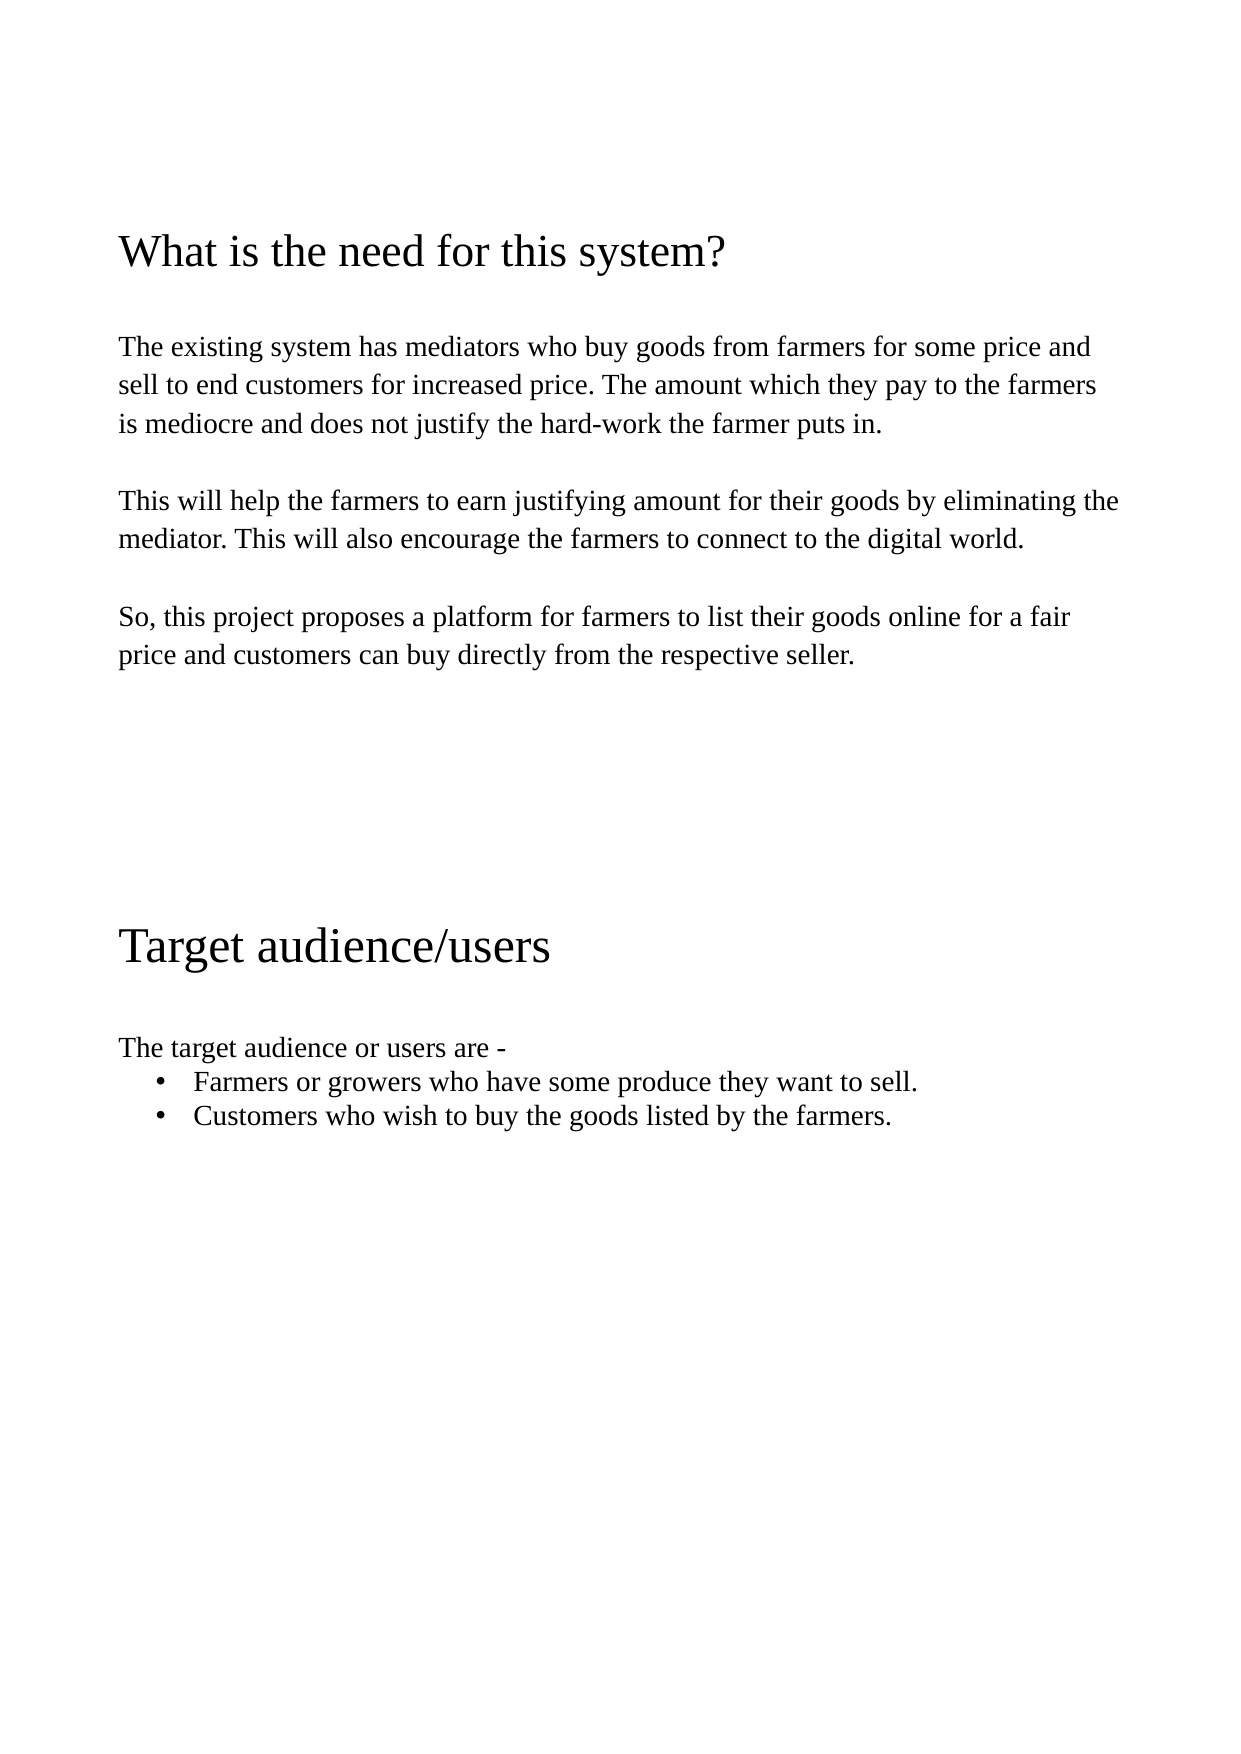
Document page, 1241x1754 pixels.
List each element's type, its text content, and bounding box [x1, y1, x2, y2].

text The existing system has mediators who buy goods from farmers for some price and sell to end customers for increased price. The amount which they pay to the farmers is mediocre and does not justify the hard-work the farmer puts in. [118, 329, 1122, 439]
list Customers who wish to buy the goods listed by the farmers. [156, 1098, 1122, 1131]
text Target audience/users [118, 916, 1122, 973]
text What is the need for this system? [118, 223, 1122, 276]
text So, this project proposes a platform for farmers to list their goods online for a fair price and customers can buy directly from the respective seller. [118, 599, 1122, 671]
list Farmers or growers who have some produce they want to sell. [156, 1064, 1122, 1098]
text This will help the farmers to earn justifying amount for their goods by eliminating the mediator. This will also encourage the farmers to connect to the digital world. [118, 483, 1122, 555]
text The target audience or users are - [118, 1031, 1122, 1064]
